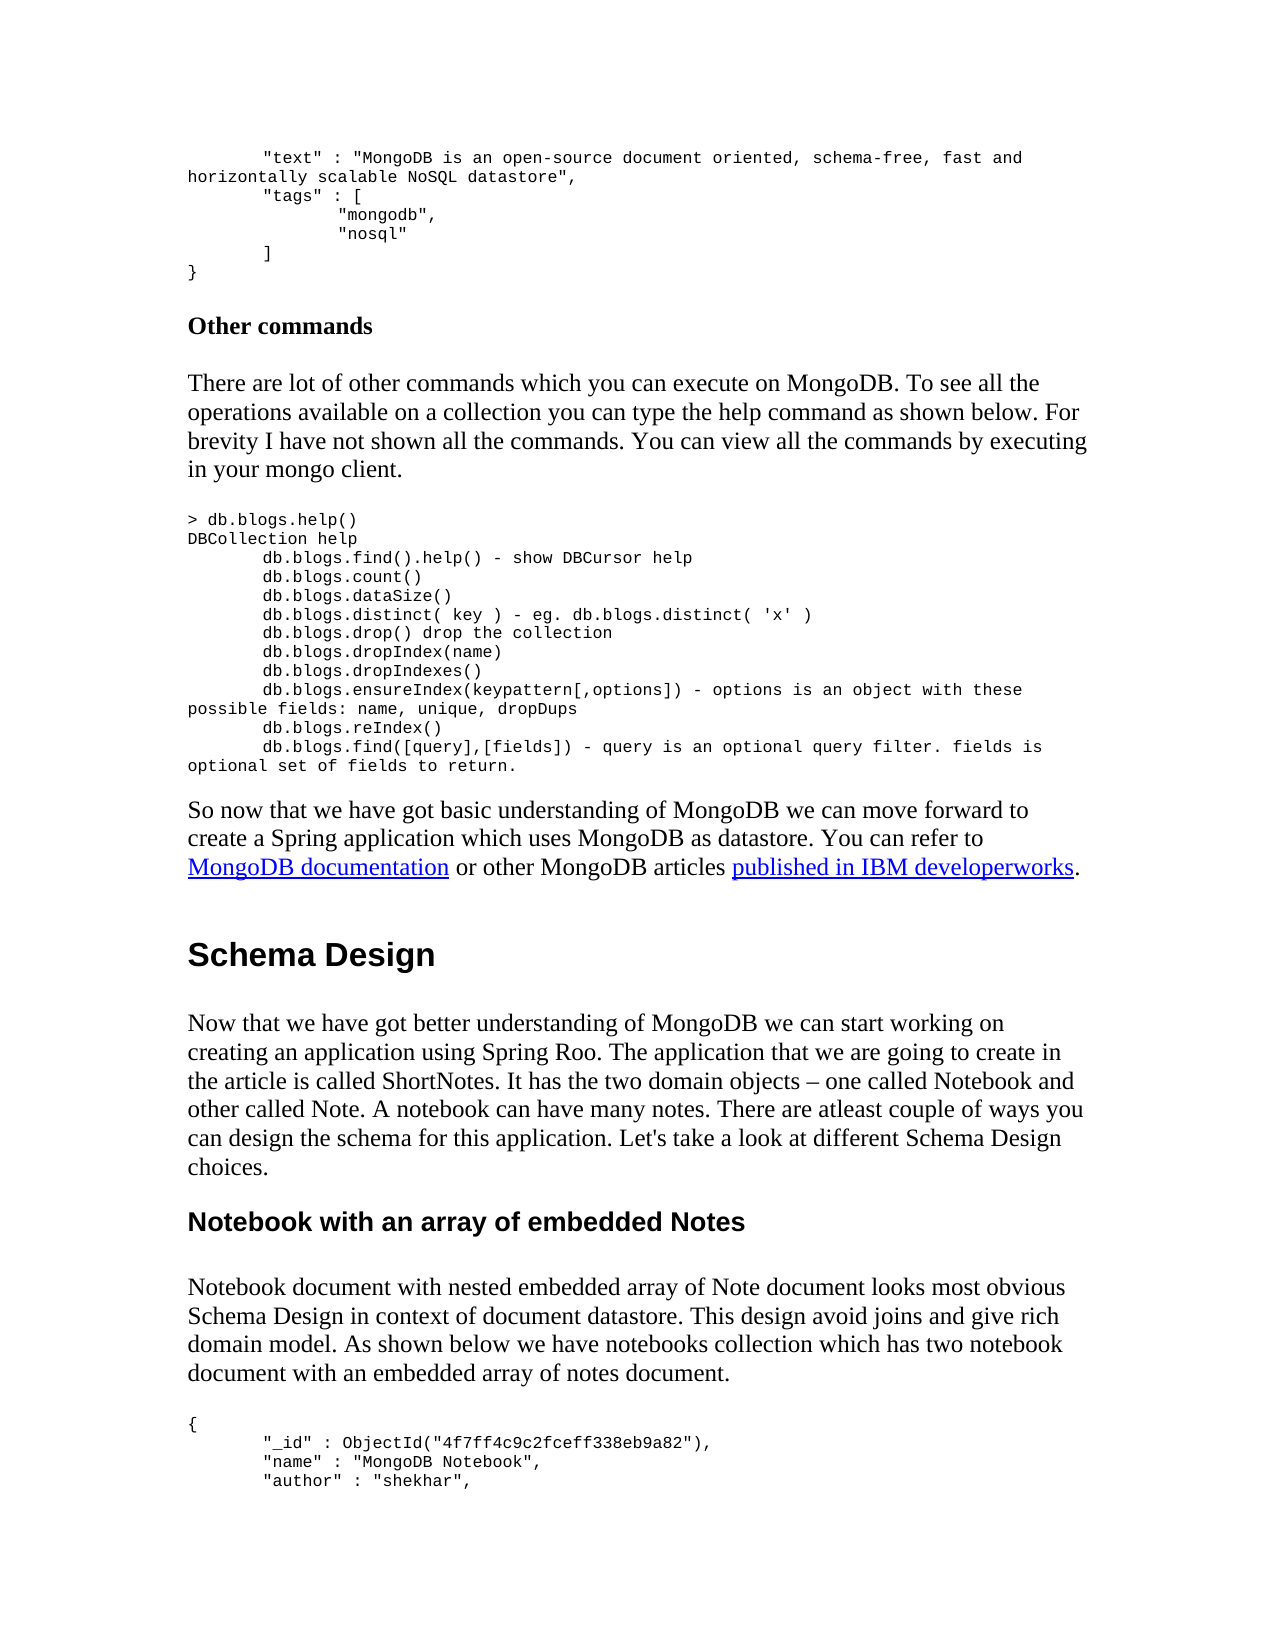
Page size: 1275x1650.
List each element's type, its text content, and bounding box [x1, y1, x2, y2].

subtitle Schema Design [187, 935, 1087, 973]
text ] [187, 244, 1087, 263]
text "mongodb", [187, 207, 1087, 225]
text "nosql" [187, 225, 1087, 244]
text { [187, 1416, 1087, 1434]
text db.blogs.dropIndex(name) [187, 644, 1087, 663]
text "tags" : [ [187, 188, 1087, 207]
text Notebook document with nested embedded array of Note document looks most obvious Schema Design in context of document datastore. This design avoid joins and give rich domain model. As shown below we have notebooks collection which has two notebook document with an embedded array of notes document. [187, 1272, 1087, 1387]
text db.blogs.ensureIndex(keypattern[,options]) - options is an object with these possible fields: name, unique, dropDups [187, 682, 1087, 719]
text db.blogs.reIndex() [187, 719, 1087, 738]
text } [187, 263, 1087, 282]
text > db.blogs.help() [187, 512, 1087, 531]
text db.blogs.dataSize() [187, 587, 1087, 606]
text "name" : "MongoDB Notebook", [187, 1453, 1087, 1472]
text "author" : "shekhar", [187, 1472, 1087, 1491]
text db.blogs.distinct( key ) - eg. db.blogs.distinct( 'x' ) [187, 606, 1087, 625]
text DBCollection help [187, 531, 1087, 550]
text db.blogs.find([query],[fields]) - query is an optional query filter. fields is optional set of fields to return. [187, 738, 1087, 776]
text Other commands [187, 311, 1087, 339]
text "_id" : ObjectId("4f7ff4c9c2fceff338eb9a82"), [187, 1434, 1087, 1453]
text db.blogs.count() [187, 568, 1087, 587]
text db.blogs.dropIndexes() [187, 663, 1087, 682]
text db.blogs.drop() drop the collection [187, 625, 1087, 644]
text Now that we have got better understanding of MongoDB we can start working on creating an application using Spring Roo. The application that we are going to create in the article is called ShortNotes. It has the two domain objects – one called Notebook and other called Note. A notebook can have many notes. There are atleast couple of ways you can design the schema for this application. Let's take a look at different Schema Design choices. [187, 1008, 1087, 1181]
text "text" : "MongoDB is an open-source document oriented, schema-free, fast and horizontally scalable NoSQL datastore", [187, 150, 1087, 188]
subtitle Notebook with an array of embedded Notes [187, 1206, 1087, 1237]
text So now that we have got basic understanding of MongoDB we can move forward to create a Spring application which uses MongoDB as datastore. You can refer to MongoDB documentation or other MongoDB articles published in IBM developerworks. [187, 795, 1087, 881]
text There are lot of other commands which you can execute on MongoDB. To see all the operations available on a collection you can type the help command as shown below. For brevity I have not shown all the commands. You can view all the commands by executing in your mongo client. [187, 368, 1087, 483]
text db.blogs.find().help() - show DBCursor help [187, 550, 1087, 568]
